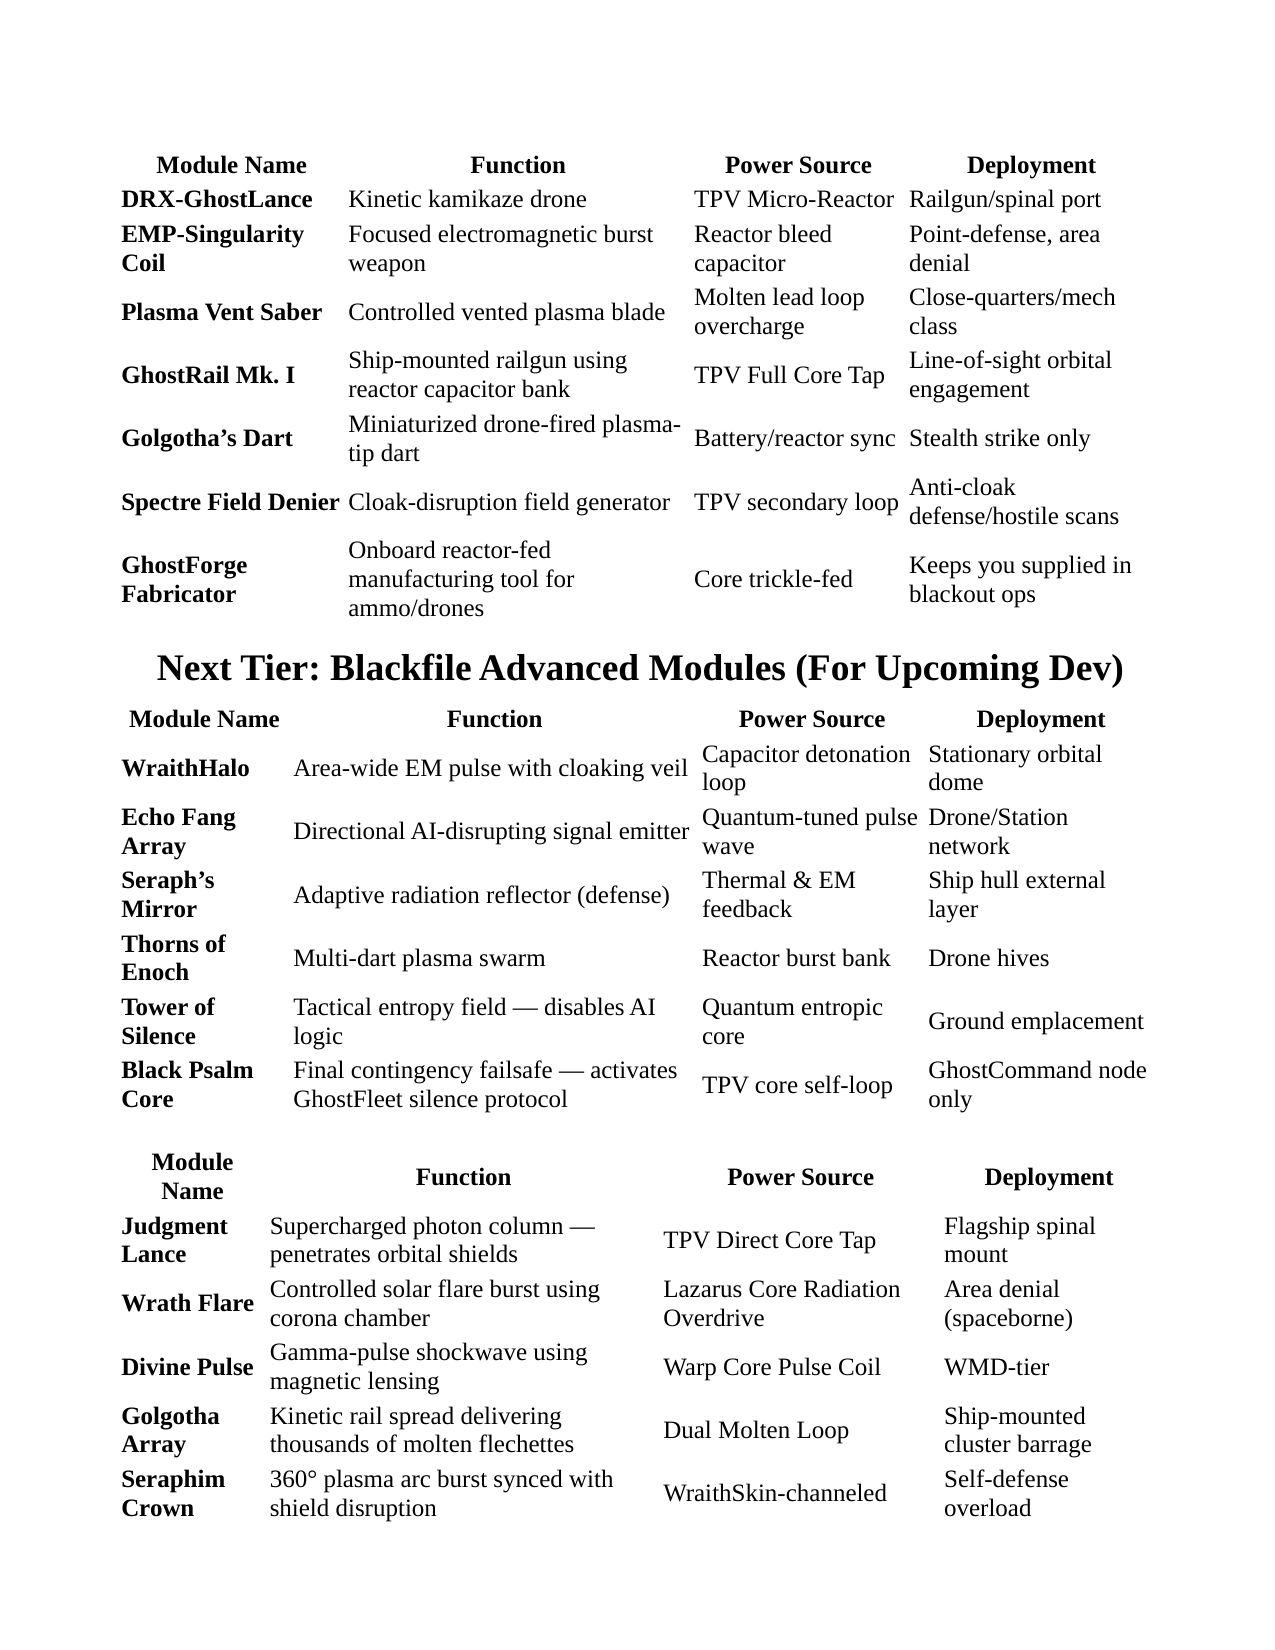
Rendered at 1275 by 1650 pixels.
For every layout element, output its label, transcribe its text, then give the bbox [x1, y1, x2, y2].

table_cell EMP-Singularity Coil [118, 216, 345, 279]
table_cell Drone hives [925, 926, 1157, 989]
table_cell GhostCommand node only [925, 1053, 1157, 1116]
table_cell Molten lead loop overcharge [691, 279, 906, 343]
table_cell Thorns of Enoch [118, 926, 290, 989]
table_cell Golgotha’s Dart [118, 406, 345, 469]
table_cell Reactor burst bank [699, 926, 925, 989]
table_cell WraithSkin-channeled [660, 1461, 941, 1524]
table_cell Dual Molten Loop [660, 1398, 941, 1461]
table_cell TPV core self-loop [699, 1053, 925, 1116]
table_cell WraithHalo [118, 736, 290, 799]
table_cell 360° plasma arc burst synced with shield disruption [267, 1461, 660, 1524]
table_cell Stationary orbital dome [925, 736, 1157, 799]
table_cell Ship hull external layer [925, 863, 1157, 926]
table_cell Miniaturized drone-fired plasma-tip dart [345, 406, 691, 469]
table_cell Close-quarters/mech class [906, 279, 1157, 343]
table_header Module Name [118, 147, 345, 181]
table_cell Spectre Field Denier [118, 469, 345, 533]
table_cell WMD-tier [941, 1335, 1157, 1398]
table_cell DRX-GhostLance [118, 181, 345, 216]
table_cell Anti-cloak defense/hostile scans [906, 469, 1157, 533]
table_cell Drone/Station network [925, 799, 1157, 862]
table_header Power Source [691, 147, 906, 181]
table_cell Ship-mounted cluster barrage [941, 1398, 1157, 1461]
table_cell Directional AI-disrupting signal emitter [290, 799, 699, 862]
subtitle 🔮 Next Tier: Blackfile Advanced Modules (For Upcoming Dev) [118, 646, 1157, 689]
table_cell Thermal & EM feedback [699, 863, 925, 926]
table_cell Capacitor detonation loop [699, 736, 925, 799]
table_cell Quantum entropic core [699, 989, 925, 1052]
table_header Function [345, 147, 691, 181]
table_cell Kinetic rail spread delivering thousands of molten flechettes [267, 1398, 660, 1461]
table_cell Area denial (spaceborne) [941, 1271, 1157, 1334]
table_cell Tower of Silence [118, 989, 290, 1052]
table_header Function [290, 701, 699, 736]
table_cell Warp Core Pulse Coil [660, 1335, 941, 1398]
table_cell Ground emplacement [925, 989, 1157, 1052]
table_cell Area-wide EM pulse with cloaking veil [290, 736, 699, 799]
table_cell Core trickle-fed [691, 533, 906, 625]
table_cell TPV secondary loop [691, 469, 906, 533]
table_cell Railgun/spinal port [906, 181, 1157, 216]
table_header Power Source [660, 1145, 941, 1208]
table_cell Line-of-sight orbital engagement [906, 343, 1157, 406]
table_cell Ship-mounted railgun using reactor capacitor bank [345, 343, 691, 406]
table_cell Battery/reactor sync [691, 406, 906, 469]
table_cell Seraphim Crown [118, 1461, 267, 1524]
table_cell Gamma-pulse shockwave using magnetic lensing [267, 1335, 660, 1398]
table_cell Quantum-tuned pulse wave [699, 799, 925, 862]
table_header Deployment [906, 147, 1157, 181]
table_cell Keeps you supplied in blackout ops [906, 533, 1157, 625]
table_cell Flagship spinal mount [941, 1208, 1157, 1271]
table_cell Onboard reactor-fed manufacturing tool for ammo/drones [345, 533, 691, 625]
table_cell Focused electromagnetic burst weapon [345, 216, 691, 279]
table_cell Tactical entropy field — disables AI logic [290, 989, 699, 1052]
table_cell Stealth strike only [906, 406, 1157, 469]
table_header Module Name [118, 1145, 267, 1208]
table_cell Multi-dart plasma swarm [290, 926, 699, 989]
table_header Power Source [699, 701, 925, 736]
table_cell Supercharged photon column — penetrates orbital shields [267, 1208, 660, 1271]
table_cell Divine Pulse [118, 1335, 267, 1398]
table_cell Point-defense, area denial [906, 216, 1157, 279]
table_cell Self-defense overload [941, 1461, 1157, 1524]
table_cell Judgment Lance [118, 1208, 267, 1271]
table_cell Reactor bleed capacitor [691, 216, 906, 279]
table_cell Controlled vented plasma blade [345, 279, 691, 343]
table_cell Black Psalm Core [118, 1053, 290, 1116]
table_header Module Name [118, 701, 290, 736]
table_cell Echo Fang Array [118, 799, 290, 862]
table_cell Kinetic kamikaze drone [345, 181, 691, 216]
table_cell Seraph’s Mirror [118, 863, 290, 926]
table_cell GhostRail Mk. I [118, 343, 345, 406]
table_cell TPV Micro-Reactor [691, 181, 906, 216]
table_cell GhostForge Fabricator [118, 533, 345, 625]
table_cell Controlled solar flare burst using corona chamber [267, 1271, 660, 1334]
table_cell Plasma Vent Saber [118, 279, 345, 343]
table_cell Golgotha Array [118, 1398, 267, 1461]
table_header Deployment [941, 1145, 1157, 1208]
table_cell Wrath Flare [118, 1271, 267, 1334]
table_cell Cloak-disruption field generator [345, 469, 691, 533]
table_cell Final contingency failsafe — activates GhostFleet silence protocol [290, 1053, 699, 1116]
table_header Function [267, 1145, 660, 1208]
table_cell Adaptive radiation reflector (defense) [290, 863, 699, 926]
table_cell TPV Full Core Tap [691, 343, 906, 406]
table_cell Lazarus Core Radiation Overdrive [660, 1271, 941, 1334]
table_cell TPV Direct Core Tap [660, 1208, 941, 1271]
table_header Deployment [925, 701, 1157, 736]
